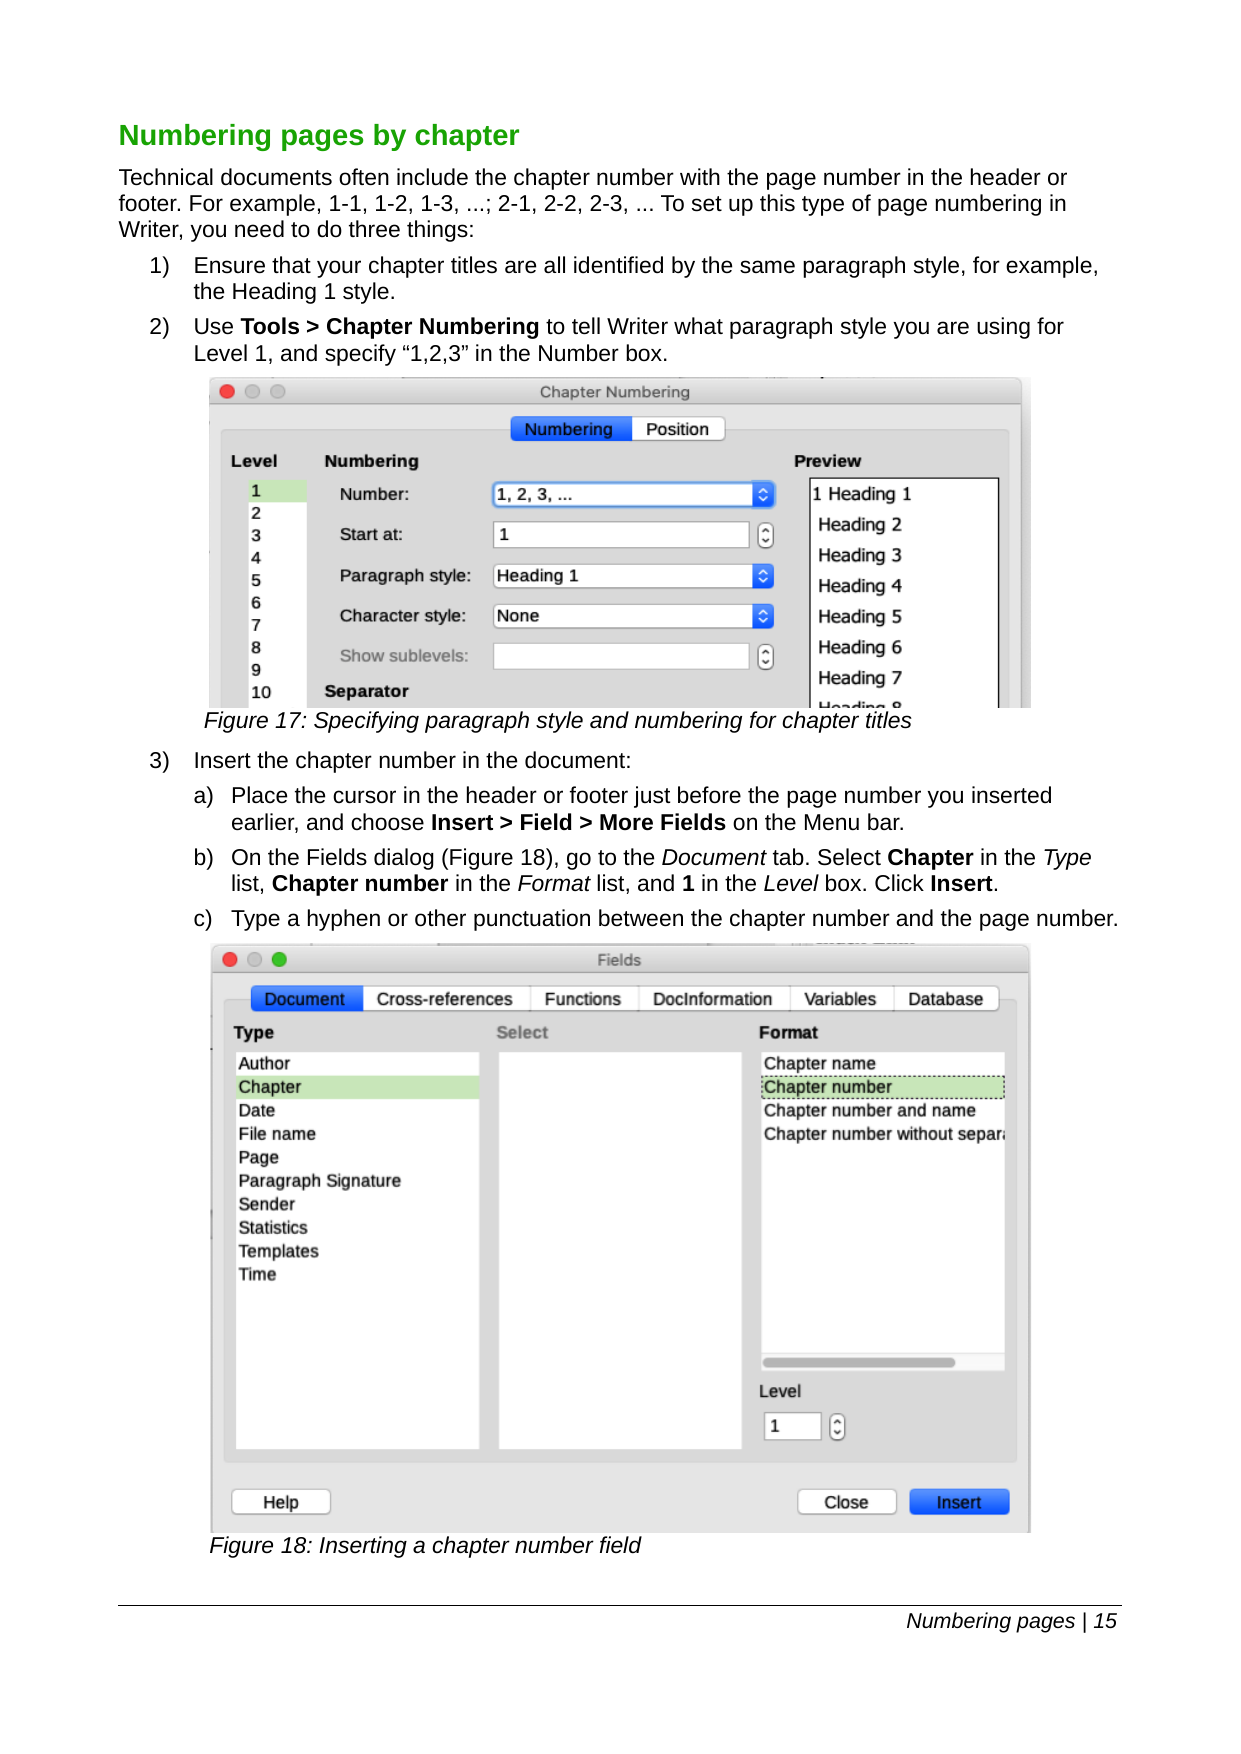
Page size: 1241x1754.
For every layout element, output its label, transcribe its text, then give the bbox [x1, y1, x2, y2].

list Ensure that your chapter titles are all identified by the same paragraph style, for example, the Heading 1 style. [170, 252, 1122, 304]
list Place the cursor in the header or footer just before the page number you inserted earlier, and choose Insert > Field > More Fields on the Menu bar. [193, 782, 1122, 835]
subtitle Numbering pages by chapter [118, 118, 1122, 152]
list Use Tools > Chapter Numbering to tell Writer what paragraph style you are using for Level 1, and specify “1,2,3” in the Number box. [170, 313, 1122, 366]
list Type a hyphen or other punctuation between the chapter number and the page number. [193, 905, 1122, 932]
picture [209, 943, 1032, 1533]
list On the Fields dialog (Figure 18), go to the Document tab. Select Chapter in the Type list, Chapter number in the Format list, and 1 in the Level box. Click Insert. [193, 844, 1122, 896]
list Insert the chapter number in the document: [170, 747, 1122, 773]
text Figure 18: Inserting a chapter number field [209, 1533, 1031, 1559]
text Figure 17: Specifying paragraph style and numbering for chapter titles [204, 378, 1037, 734]
list Technical documents often include the chapter number with the page number in the header or footer. For example, 1-1, 1-2, 1-3, ...; 2-1, 2-2, 2-3, ... To set up this type of page numbering in Writer, you need to do three things: [118, 164, 1122, 243]
picture [209, 377, 1031, 708]
